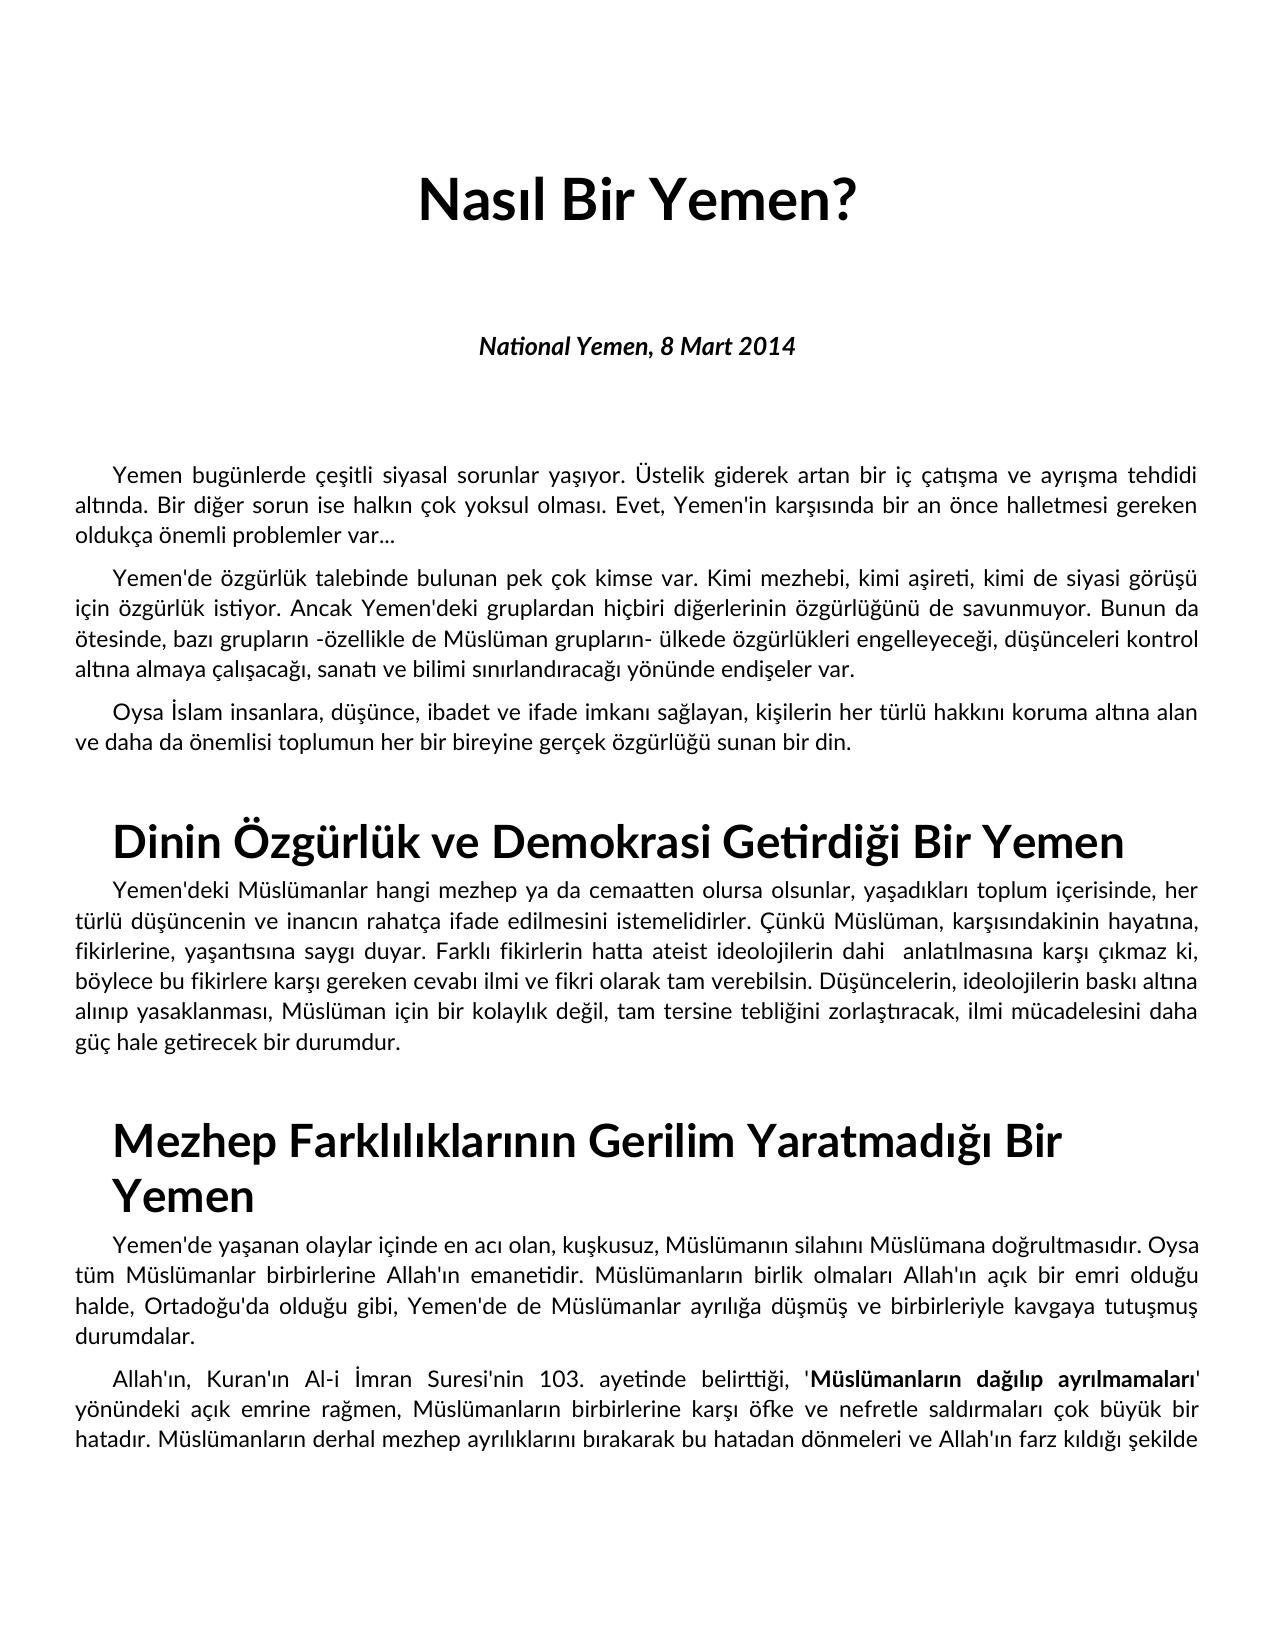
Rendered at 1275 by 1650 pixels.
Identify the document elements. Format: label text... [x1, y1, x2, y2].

subtitle Nasıl Bir Yemen? [75, 162, 1200, 232]
text Allah'ın, Kuran'ın Al-i İmran Suresi'nin 103. ayetinde belirttiği, 'Müslümanların dağılıp ayrılmamaları' yönündeki açık emrine rağmen, Müslümanların birbirlerine karşı öfke ve nefretle saldırmaları çok büyük bir hatadır. Müslümanların derhal mezhep ayrılıklarını bırakarak bu hatadan dönmeleri ve Allah'ın farz kıldığı şekilde [75, 1364, 1200, 1452]
subtitle Mezhep Farklılıklarının Gerilim Yaratmadığı Bir Yemen [112, 1113, 1200, 1223]
text Yemen'de özgürlük talebinde bulunan pek çok kimse var. Kimi mezhebi, kimi aşireti, kimi de siyasi görüşü için özgürlük istiyor. Ancak Yemen'deki gruplardan hiçbiri diğerlerinin özgürlüğünü de savunmuyor. Bunun da ötesinde, bazı grupların -özellikle de Müslüman grupların- ülkede özgürlükleri engelleyeceği, düşünceleri kontrol altına almaya çalışacağı, sanatı ve bilimi sınırlandıracağı yönünde endişeler var. [75, 564, 1200, 682]
text Yemen'deki Müslümanlar hangi mezhep ya da cemaatten olursa olsunlar, yaşadıkları toplum içerisinde, her türlü düşüncenin ve inancın rahatça ifade edilmesini istemelidirler. Çünkü Müslüman, karşısındakinin hayatına, fikirlerine, yaşantısına saygı duyar. Farklı fikirlerin hatta ateist ideolojilerin dahi anlatılmasına karşı çıkmaz ki, böylece bu fikirlere karşı gereken cevabı ilmi ve fikri olarak tam verebilsin. Düşüncelerin, ideolojilerin baskı altına alınıp yasaklanması, Müslüman için bir kolaylık değil, tam tersine tebliğini zorlaştıracak, ilmi mücadelesini daha güç hale getirecek bir durumdur. [75, 876, 1200, 1055]
text Yemen bugünlerde çeşitli siyasal sorunlar yaşıyor. Üstelik giderek artan bir iç çatışma ve ayrışma tehdidi altında. Bir diğer sorun ise halkın çok yoksul olması. Evet, Yemen'in karşısında bir an önce halletmesi gereken oldukça önemli problemler var... [75, 461, 1200, 549]
subtitle Dinin Özgürlük ve Demokrasi Getirdiği Bir Yemen [112, 813, 1200, 868]
text National Yemen, 8 Mart 2014 [75, 330, 1200, 360]
text Yemen'de yaşanan olaylar içinde en acı olan, kuşkusuz, Müslümanın silahını Müslümana doğrultmasıdır. Oysa tüm Müslümanlar birbirlerine Allah'ın emanetidir. Müslümanların birlik olmaları Allah'ın açık bir emri olduğu halde, Ortadoğu'da olduğu gibi, Yemen'de de Müslümanlar ayrılığa düşmüş ve birbirleriyle kavgaya tutuşmuş durumdalar. [75, 1231, 1200, 1349]
text Oysa İslam insanlara, düşünce, ibadet ve ifade imkanı sağlayan, kişilerin her türlü hakkını koruma altına alan ve daha da önemlisi toplumun her bir bireyine gerçek özgürlüğü sunan bir din. [75, 697, 1200, 755]
